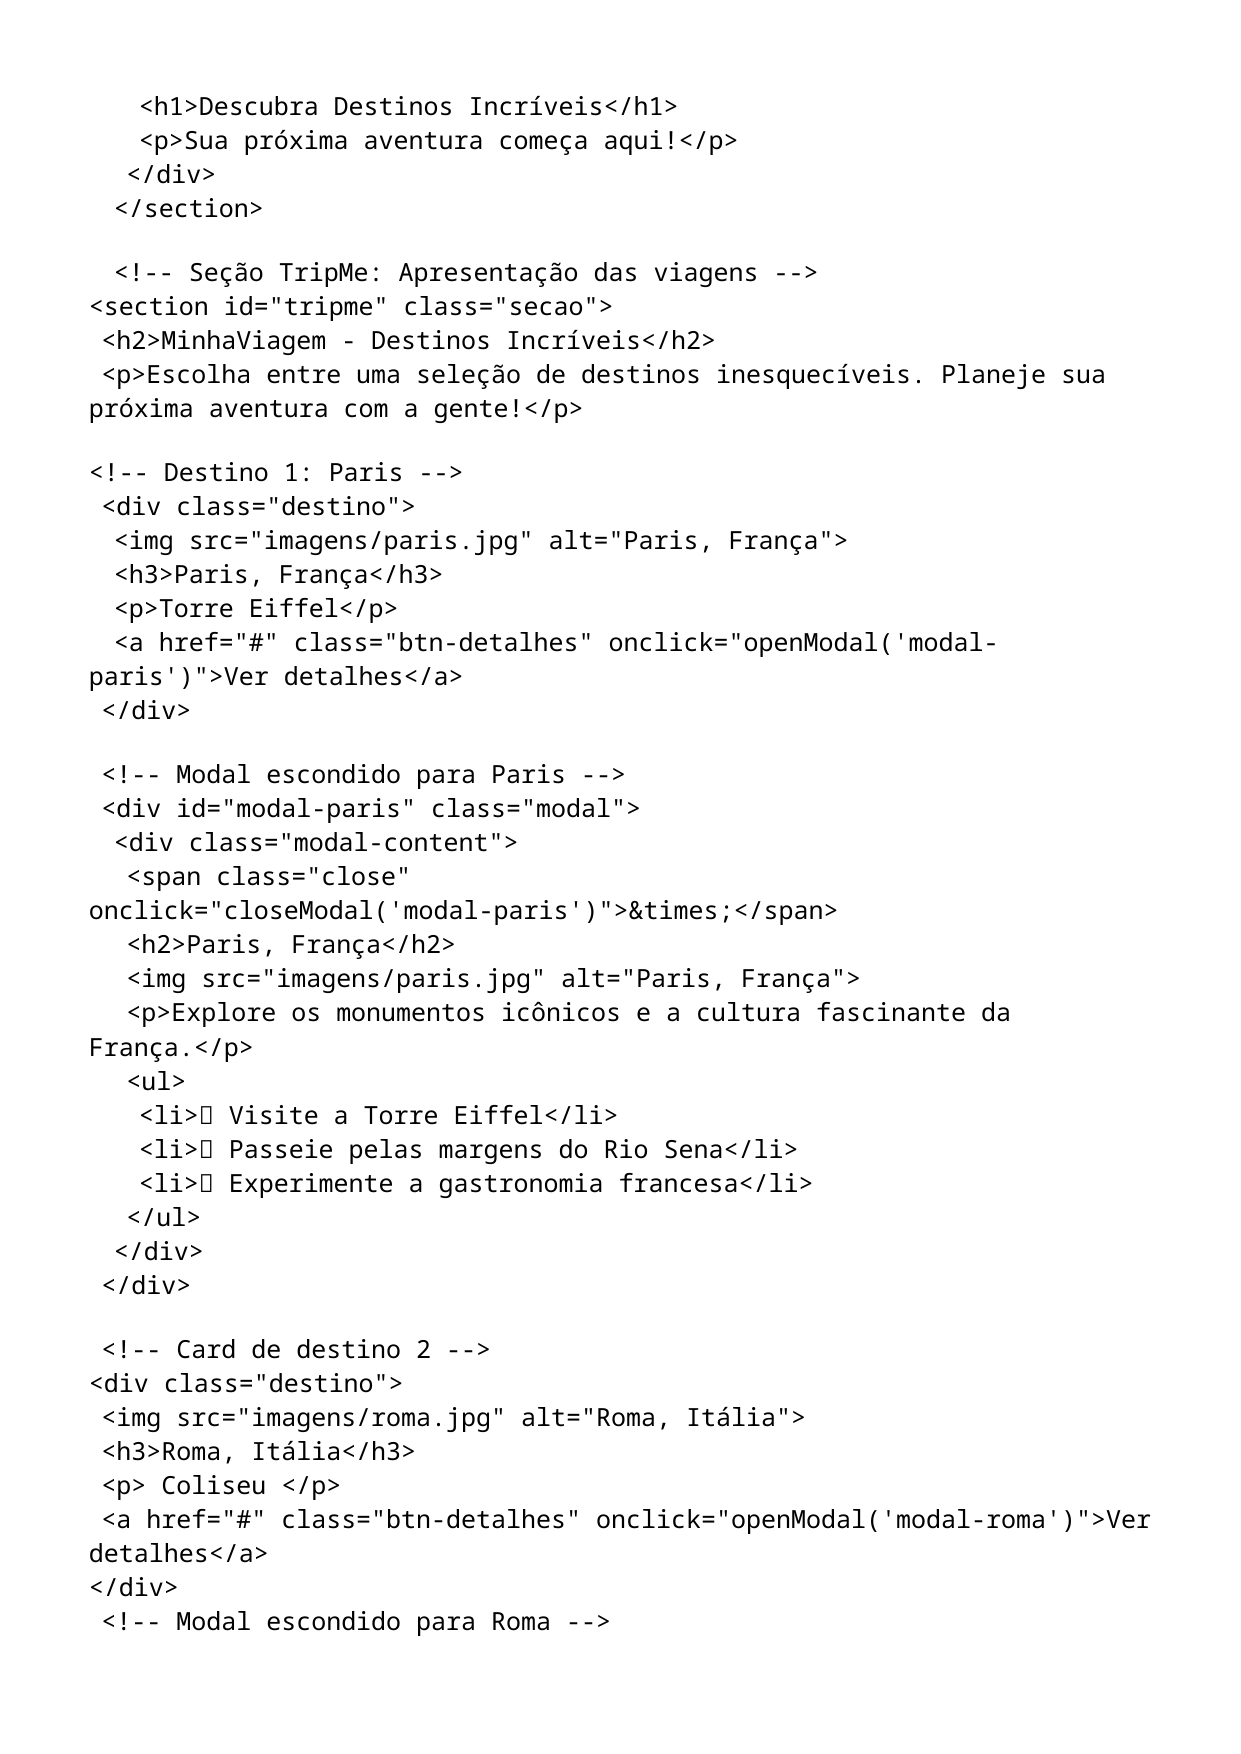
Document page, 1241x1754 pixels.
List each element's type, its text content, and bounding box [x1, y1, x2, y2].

text <li>✅ Passeie pelas margens do Rio Sena</li> [88, 1131, 1152, 1165]
text <h2>Paris, França</h2> [88, 927, 1152, 961]
text <!-- Destino 1: Paris --> [88, 454, 1152, 488]
text <h3>Roma, Itália</h3> [88, 1433, 1152, 1468]
text <!-- Card de destino 2 --> [88, 1331, 1152, 1365]
text <ul> [88, 1063, 1152, 1097]
text <p>Escolha entre uma seleção de destinos inesquecíveis. Planeje sua próxima aventura com a gente!</p> [88, 357, 1152, 425]
text <h1>Descubra Destinos Incríveis</h1> [88, 88, 1152, 123]
text <p>Explore os monumentos icônicos e a cultura fascinante da França.</p> [88, 995, 1152, 1063]
text <a href="#" class="btn-detalhes" onclick="openModal('modal-roma')">Ver detalhes</a> [88, 1502, 1152, 1570]
text <p>Sua próxima aventura começa aqui!</p> [88, 123, 1152, 157]
text <section id="tripme" class="secao"> [88, 288, 1152, 323]
text <li>✅ Experimente a gastronomia francesa</li> [88, 1165, 1152, 1199]
text <a href="#" class="btn-detalhes" onclick="openModal('modal-paris')">Ver detalhes</a> [88, 625, 1152, 693]
text <!-- Seção TripMe: Apresentação das viagens --> [88, 254, 1152, 288]
text <p> Coliseu </p> [88, 1468, 1152, 1502]
text <div class="destino"> [88, 488, 1152, 523]
text <span class="close" onclick="closeModal('modal-paris')">&times;</span> [88, 859, 1152, 927]
text <h2>MinhaViagem - Destinos Incríveis</h2> [88, 323, 1152, 357]
text <!-- Modal escondido para Paris --> [88, 757, 1152, 791]
text <div id="modal-paris" class="modal"> [88, 791, 1152, 825]
text <img src="imagens/paris.jpg" alt="Paris, França"> [88, 961, 1152, 995]
text <div class="destino"> [88, 1365, 1152, 1399]
text <!-- Modal escondido para Roma --> [88, 1604, 1152, 1638]
text </section> [88, 191, 1152, 225]
text </div> [88, 1233, 1152, 1268]
text <img src="imagens/paris.jpg" alt="Paris, França"> [88, 523, 1152, 557]
text <img src="imagens/roma.jpg" alt="Roma, Itália"> [88, 1399, 1152, 1433]
text <li>✅ Visite a Torre Eiffel</li> [88, 1097, 1152, 1131]
text </div> [88, 157, 1152, 191]
text <div class="modal-content"> [88, 825, 1152, 859]
text <h3>Paris, França</h3> [88, 557, 1152, 591]
text <p>Torre Eiffel</p> [88, 591, 1152, 625]
text </div> [88, 1570, 1152, 1604]
text </ul> [88, 1199, 1152, 1233]
text </div> [88, 1268, 1152, 1302]
text </div> [88, 693, 1152, 727]
